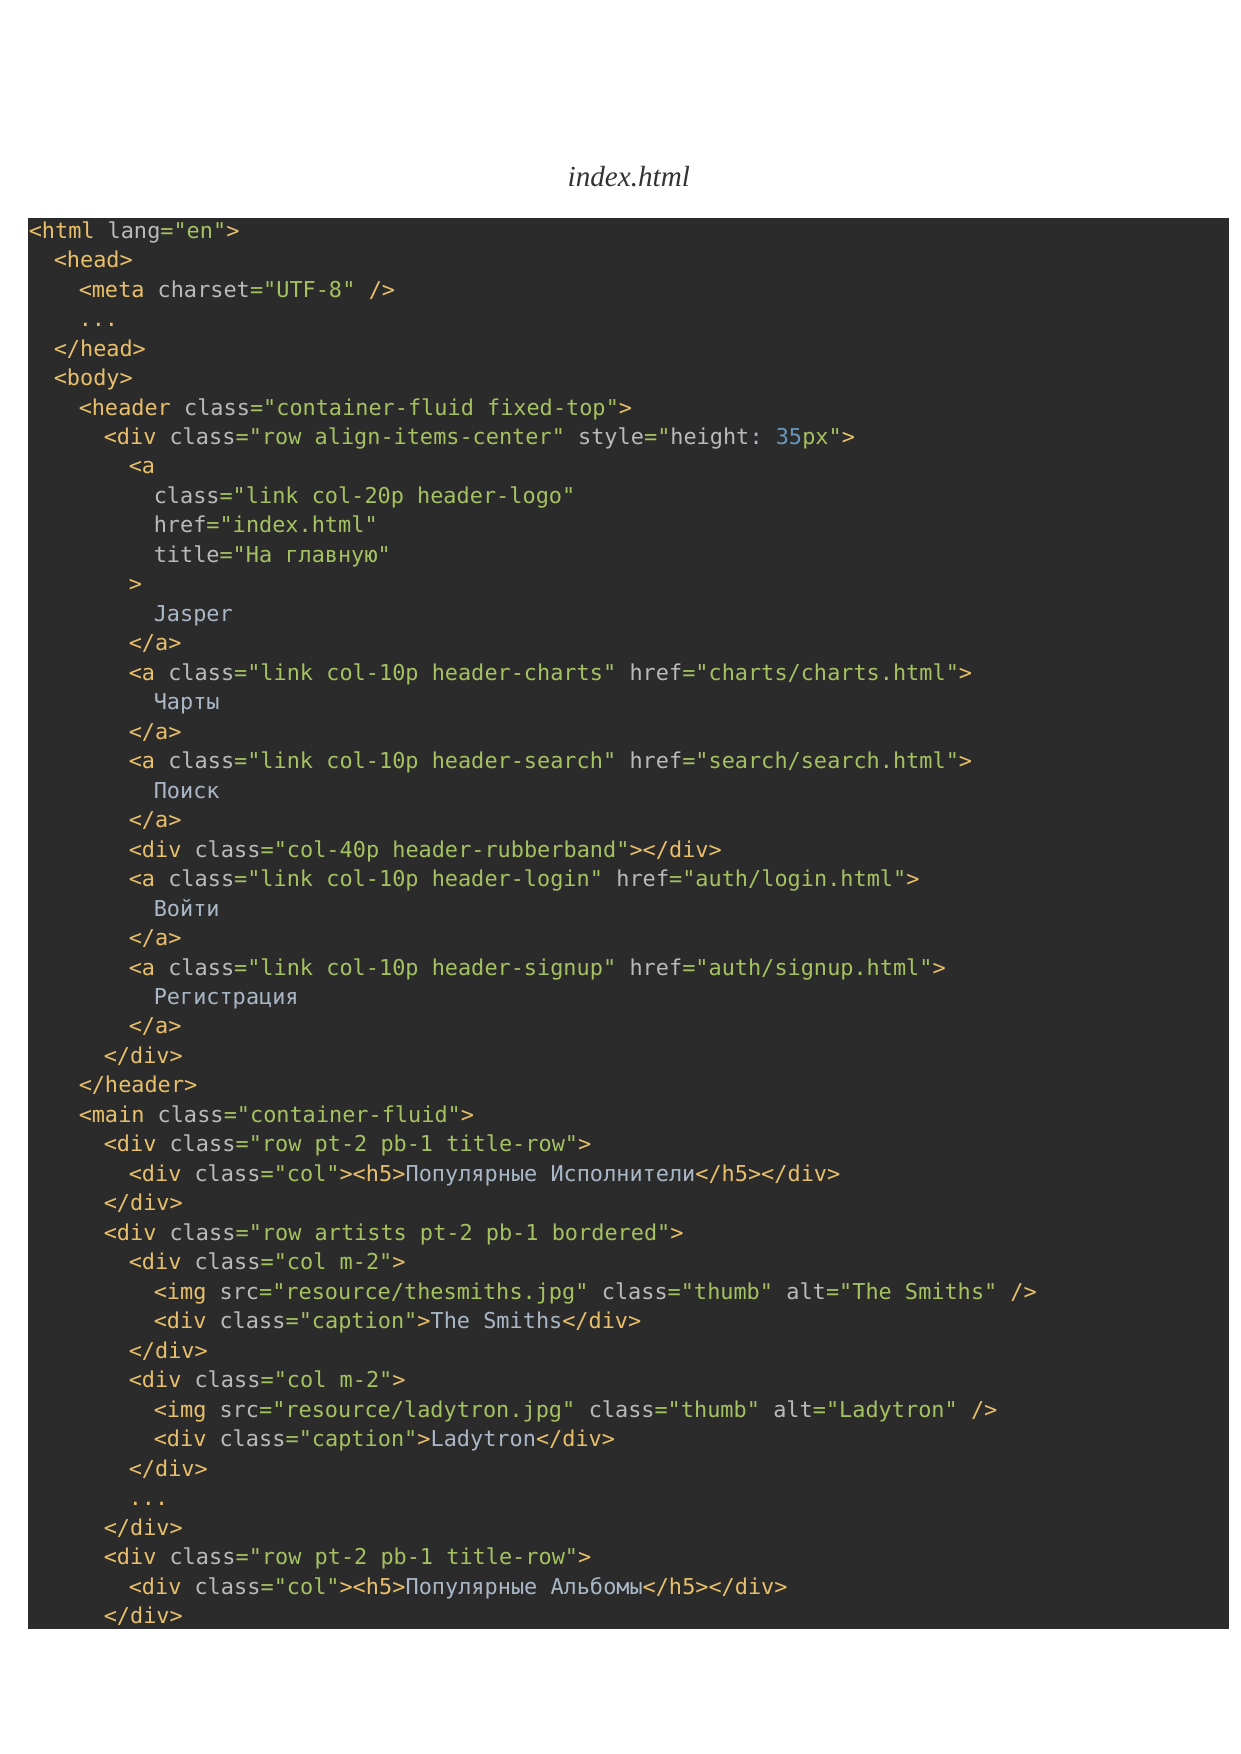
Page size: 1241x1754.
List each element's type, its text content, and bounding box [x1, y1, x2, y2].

text Jasper [28, 601, 1229, 626]
text <div class="col"><h5>Популярные Исполнители</h5></div> [28, 1161, 1229, 1187]
text Чарты [28, 689, 1229, 715]
text </div> [28, 1456, 1229, 1481]
text </a> [28, 807, 1229, 833]
text index.html [28, 159, 1229, 192]
text </a> [28, 719, 1229, 744]
text <div class="col"><h5>Популярные Альбомы</h5></div> [28, 1574, 1229, 1599]
text <div class="col m-2"> [28, 1249, 1229, 1275]
text <header class="container-fluid fixed-top"> [28, 394, 1229, 420]
text <div class="col-40p header-rubberband"></div> [28, 837, 1229, 862]
text </div> [28, 1603, 1229, 1629]
text <a class="link col-10p header-search" href="search/search.html"> [28, 748, 1229, 774]
text </a> [28, 925, 1229, 951]
text <head> [28, 247, 1229, 273]
text <a class="link col-10p header-login" href="auth/login.html"> [28, 866, 1229, 892]
text </header> [28, 1073, 1229, 1098]
text <body> [28, 365, 1229, 391]
text <main class="container-fluid"> [28, 1102, 1229, 1128]
text </a> [28, 630, 1229, 656]
text <div class="caption">The Smiths</div> [28, 1308, 1229, 1334]
text </div> [28, 1338, 1229, 1363]
text title="На главную" [28, 542, 1229, 567]
text <a [28, 453, 1229, 479]
text <div class="row pt-2 pb-1 title-row"> [28, 1544, 1229, 1570]
text <div class="caption">Ladytron</div> [28, 1426, 1229, 1452]
text <img src="resource/thesmiths.jpg" class="thumb" alt="The Smiths" /> [28, 1279, 1229, 1304]
text <div class="row pt-2 pb-1 title-row"> [28, 1132, 1229, 1157]
text </div> [28, 1191, 1229, 1216]
text > [28, 571, 1229, 597]
text </div> [28, 1043, 1229, 1069]
text <div class="row align-items-center" style="height: 35px"> [28, 424, 1229, 449]
text Регистрация [28, 984, 1229, 1010]
text </div> [28, 1515, 1229, 1540]
text <html lang="en"> [28, 218, 1229, 243]
text ... [28, 1485, 1229, 1511]
text <div class="row artists pt-2 pb-1 bordered"> [28, 1220, 1229, 1246]
text <div class="col m-2"> [28, 1367, 1229, 1393]
text <a class="link col-10p header-charts" href="charts/charts.html"> [28, 660, 1229, 685]
text href="index.html" [28, 512, 1229, 538]
text ... [28, 306, 1229, 332]
text <a class="link col-10p header-signup" href="auth/signup.html"> [28, 955, 1229, 980]
text <meta charset="UTF-8" /> [28, 277, 1229, 302]
text class="link col-20p header-logo" [28, 483, 1229, 508]
text Войти [28, 896, 1229, 921]
text </head> [28, 336, 1229, 361]
text </a> [28, 1014, 1229, 1039]
text <img src="resource/ladytron.jpg" class="thumb" alt="Ladytron" /> [28, 1397, 1229, 1422]
text Поиск [28, 778, 1229, 803]
